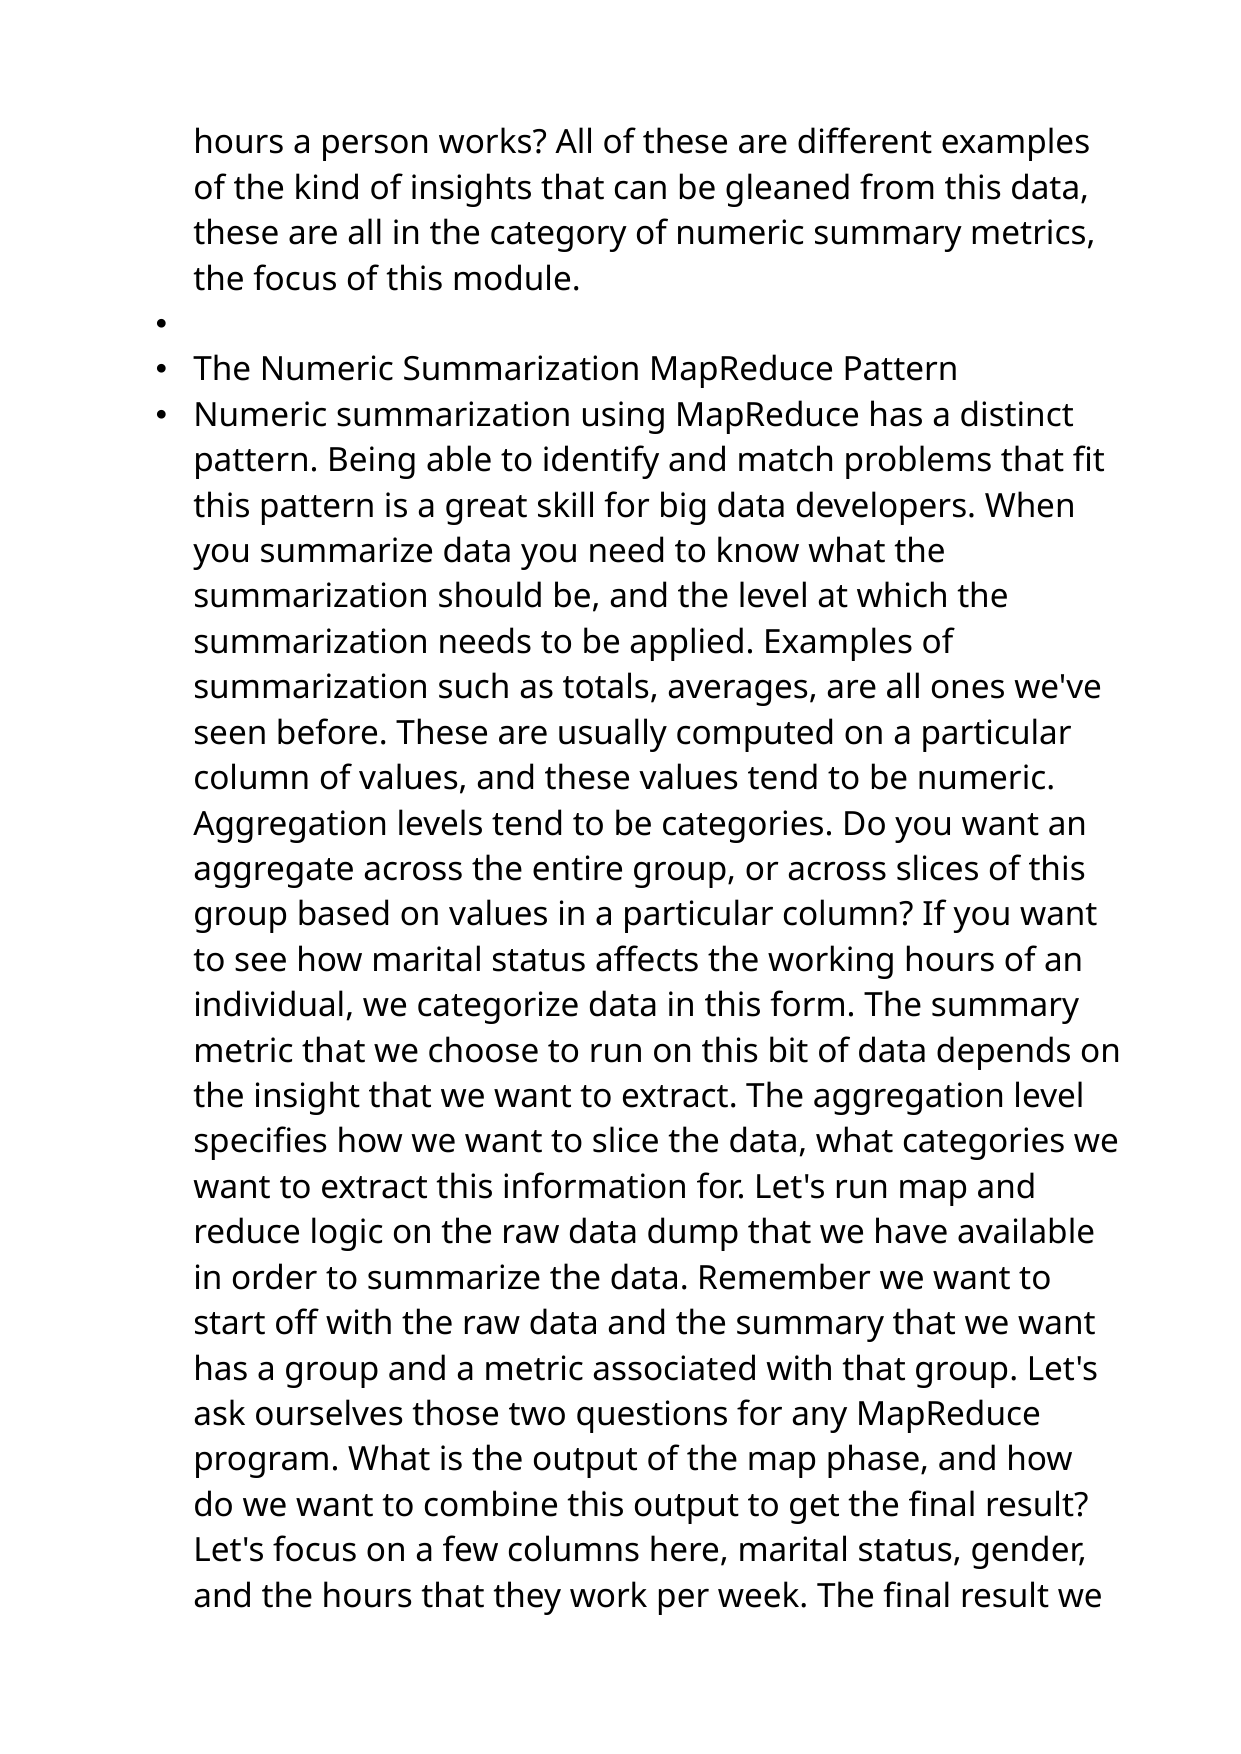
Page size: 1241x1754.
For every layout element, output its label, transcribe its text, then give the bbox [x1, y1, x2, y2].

list The Numeric Summarization MapReduce Pattern [156, 345, 1122, 391]
list hours a person works? All of these are different examples of the kind of insights that can be gleaned from this data, these are all in the category of numeric summary metrics, the focus of this module. [156, 118, 1122, 300]
list Numeric summarization using MapReduce has a distinct pattern. Being able to identify and match problems that fit this pattern is a great skill for big data developers. When you summarize data you need to know what the summarization should be, and the level at which the summarization needs to be applied. Examples of summarization such as totals, averages, are all ones we've seen before. These are usually computed on a particular column of values, and these values tend to be numeric. Aggregation levels tend to be categories. Do you want an aggregate across the entire group, or across slices of this group based on values in a particular column? If you want to see how marital status affects the working hours of an individual, we categorize data in this form. The summary metric that we choose to run on this bit of data depends on the insight that we want to extract. The aggregation level specifies how we want to slice the data, what categories we want to extract this information for. Let's run map and reduce logic on the raw data dump that we have available in order to summarize the data. Remember we want to start off with the raw data and the summary that we want has a group and a metric associated with that group. Let's ask ourselves those two questions for any MapReduce program. What is the output of the map phase, and how do we want to combine this output to get the final result? Let's focus on a few columns here, marital status, gender, and the hours that they work per week. The final result we [156, 391, 1122, 1617]
